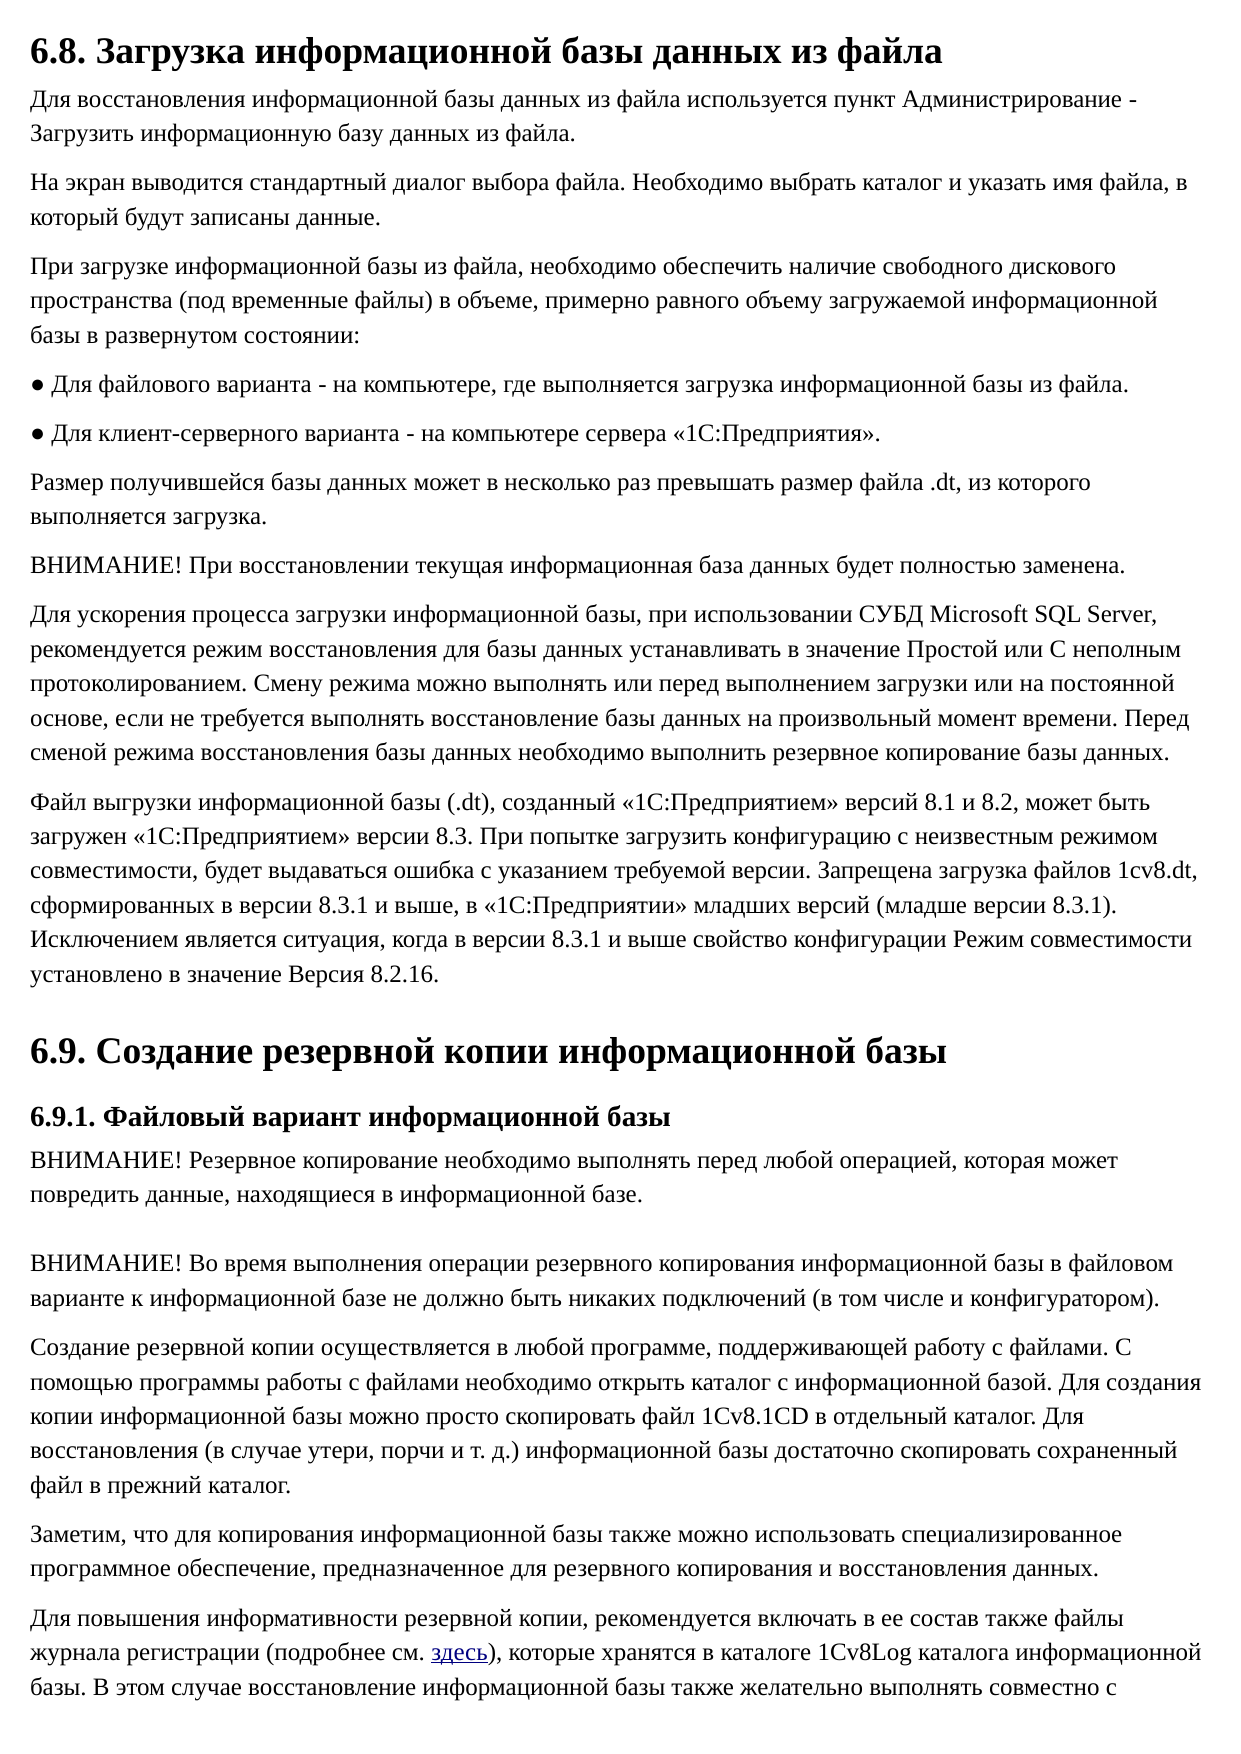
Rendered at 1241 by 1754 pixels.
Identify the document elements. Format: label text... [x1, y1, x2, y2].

subtitle 6.9.1. Файловый вариант информационной базы [30, 1099, 1211, 1133]
text Файл выгрузки информационной базы (.dt), созданный «1С:Предприятием» версий 8.1 и 8.2, может быть загружен «1С:Предприятием» версии 8.3. При попытке загрузить конфигурацию с неизвестным режимом совместимости, будет выдаваться ошибка с указанием требуемой версии. Запрещена загрузка файлов 1cv8.dt, сформированных в версии 8.3.1 и выше, в «1С:Предприятии» младших версий (младше версии 8.3.1). Исключением является ситуация, когда в версии 8.3.1 и выше свойство конфигурации Режим совместимости установлено в значение Версия 8.2.16. [30, 787, 1211, 988]
text ВНИМАНИЕ! Резервное копирование необходимо выполнять перед любой операцией, которая может повредить данные, находящиеся в информационной базе. ВНИМАНИЕ! Во время выполнения операции резервного копирования информационной базы в файловом варианте к информационной базе не должно быть никаких подключений (в том числе и конфигуратором). [30, 1145, 1211, 1312]
text Создание резервной копии осуществляется в любой программе, поддерживающей работу с файлами. С помощью программы работы с файлами необходимо открыть каталог с информационной базой. Для создания копии информационной базы можно просто скопировать файл 1Сv8.1CD в отдельный каталог. Для восстановления (в случае утери, порчи и т. д.) информационной базы достаточно скопировать сохраненный файл в прежний каталог. [30, 1332, 1211, 1499]
subtitle 6.9. Создание резервной копии информационной базы [30, 1029, 1211, 1072]
text На экран выводится стандартный диалог выбора файла. Необходимо выбрать каталог и указать имя файла, в который будут записаны данные. [30, 167, 1211, 231]
subtitle 6.8. Загрузка информационной базы данных из файла [30, 28, 1211, 71]
text ● Для клиент-серверного варианта ‑ на компьютере сервера «1С:Предприятия». [30, 418, 1211, 447]
text ● Для файлового варианта ‑ на компьютере, где выполняется загрузка информационной базы из файла. [30, 369, 1211, 398]
text При загрузке информационной базы из файла, необходимо обеспечить наличие свободного дискового пространства (под временные файлы) в объеме, примерно равного объему загружаемой информационной базы в развернутом состоянии: [30, 251, 1211, 348]
text Для восстановления информационной базы данных из файла используется пункт Администрирование ‑ Загрузить информационную базу данных из файла. [30, 84, 1211, 147]
text Для ускорения процесса загрузки информационной базы, при использовании СУБД Microsoft SQL Server, рекомендуется режим восстановления для базы данных устанавливать в значение Простой или С неполным протоколированием. Смену режима можно выполнять или перед выполнением загрузки или на постоянной основе, если не требуется выполнять восстановление базы данных на произвольный момент времени. Перед сменой режима восстановления базы данных необходимо выполнить резервное копирование базы данных. [30, 599, 1211, 766]
text Размер получившейся базы данных может в несколько раз превышать размер файла .dt, из которого выполняется загрузка. [30, 467, 1211, 530]
text ВНИМАНИЕ! При восстановлении текущая информационная база данных будет полностью заменена. [30, 551, 1211, 579]
text Для повышения информативности резервной копии, рекомендуется включать в ее состав также файлы журнала регистрации (подробнее см. здесь), которые хранятся в каталоге 1Cv8Log каталога информационной базы. В этом случае восстановление информационной базы также желательно выполнять совместно с [30, 1603, 1211, 1700]
text Заметим, что для копирования информационной базы также можно использовать специализированное программное обеспечение, предназначенное для резервного копирования и восстановления данных. [30, 1519, 1211, 1582]
